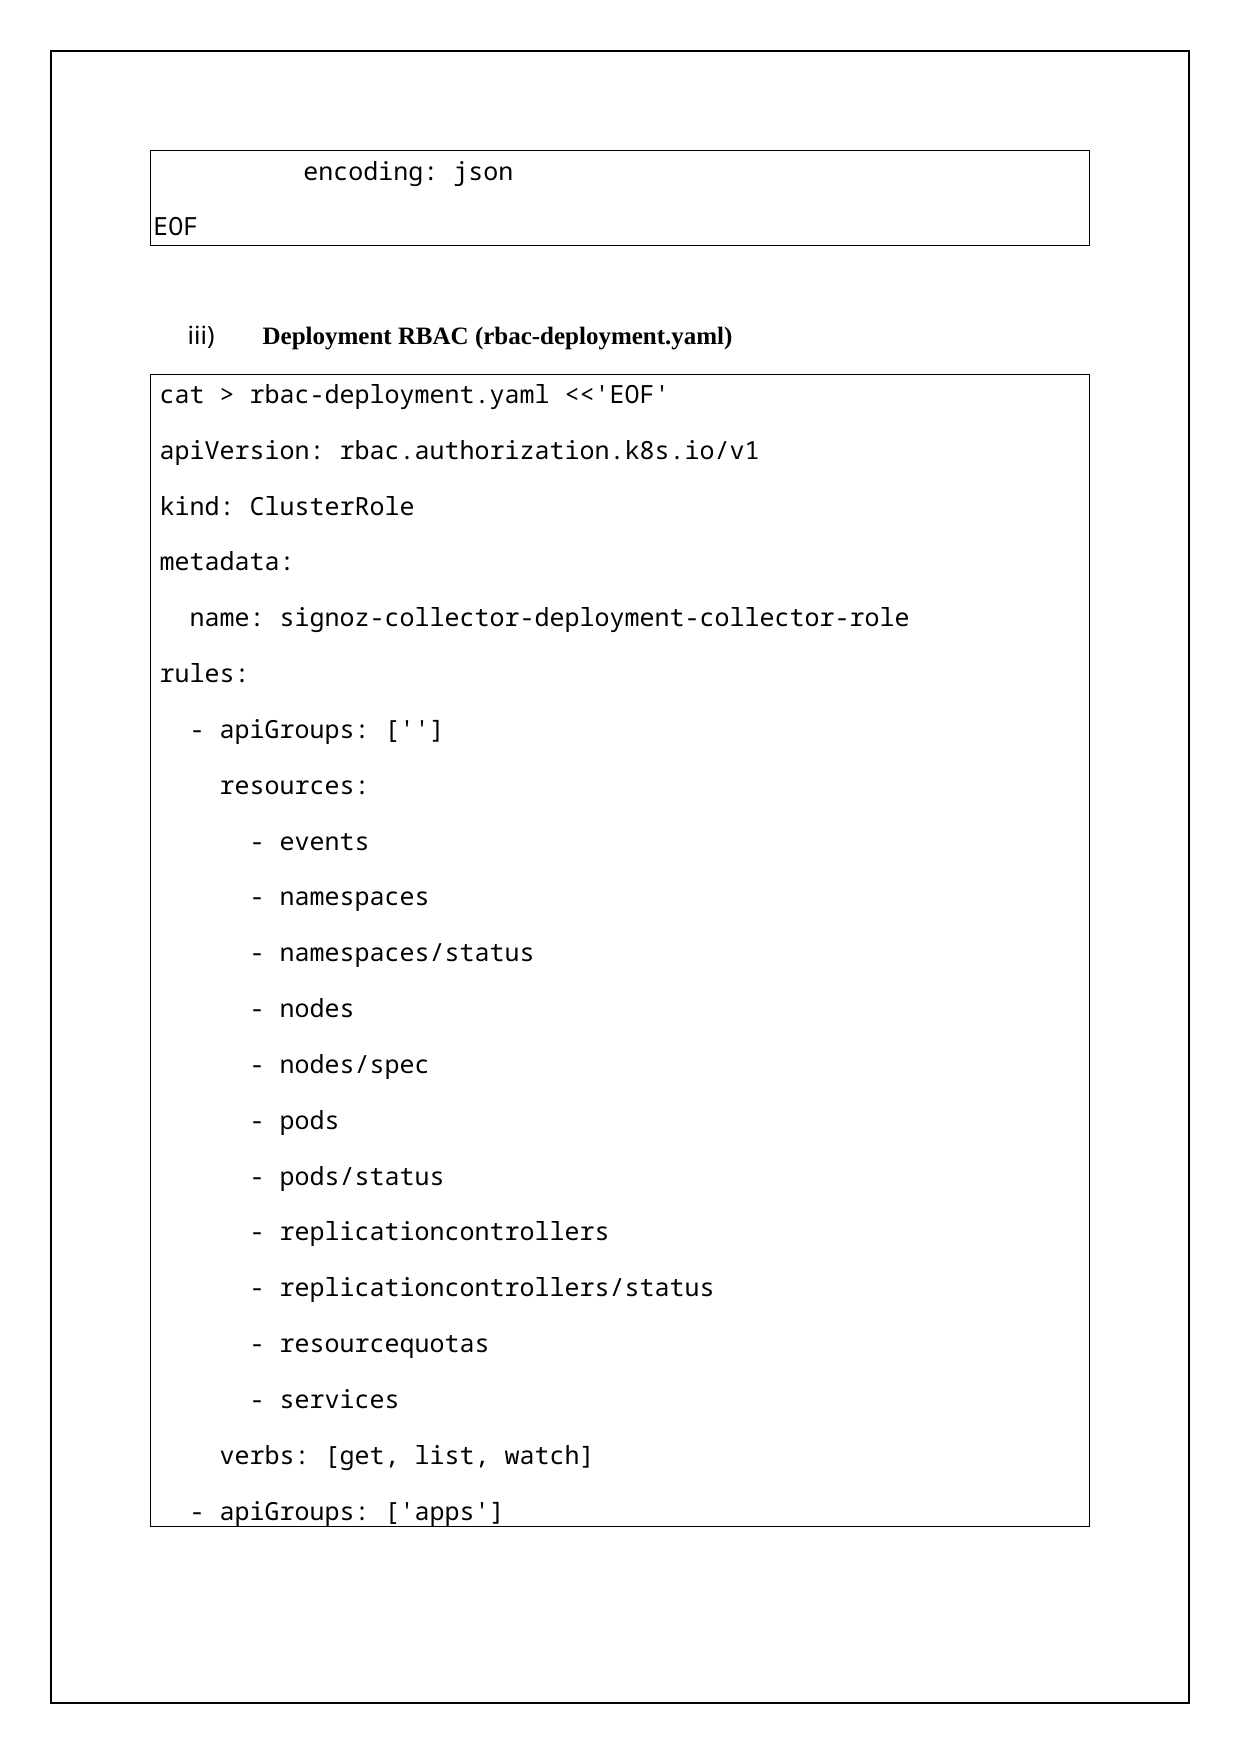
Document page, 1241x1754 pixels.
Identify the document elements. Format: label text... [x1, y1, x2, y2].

text - replicationcontrollers/status [151, 1267, 1089, 1304]
text encoding: json [151, 151, 1089, 187]
text - events [151, 820, 1089, 857]
text resources: [151, 764, 1089, 801]
text - resourcequotas [151, 1323, 1089, 1360]
text - nodes [151, 988, 1089, 1025]
text - namespaces [151, 876, 1089, 913]
text apiVersion: rbac.authorization.k8s.io/v1 [151, 429, 1089, 466]
text rules: [151, 653, 1089, 690]
text name: signoz-collector-deployment-collector-role [151, 597, 1089, 634]
list Deployment RBAC (rbac-deployment.yaml) [187, 318, 1090, 352]
text - namespaces/status [151, 932, 1089, 969]
text cat > rbac-deployment.yaml <<'EOF' [151, 375, 1089, 411]
text kind: ClusterRole [151, 485, 1089, 522]
text verbs: [get, list, watch] [151, 1434, 1089, 1471]
text metadata: [151, 541, 1089, 578]
text - pods [151, 1099, 1089, 1136]
text - apiGroups: ['apps'] [151, 1490, 1089, 1526]
text - services [151, 1378, 1089, 1416]
text - apiGroups: [''] [151, 708, 1089, 746]
text - pods/status [151, 1155, 1089, 1192]
text EOF [151, 206, 1089, 245]
text - replicationcontrollers [151, 1211, 1089, 1248]
text - nodes/spec [151, 1043, 1089, 1081]
